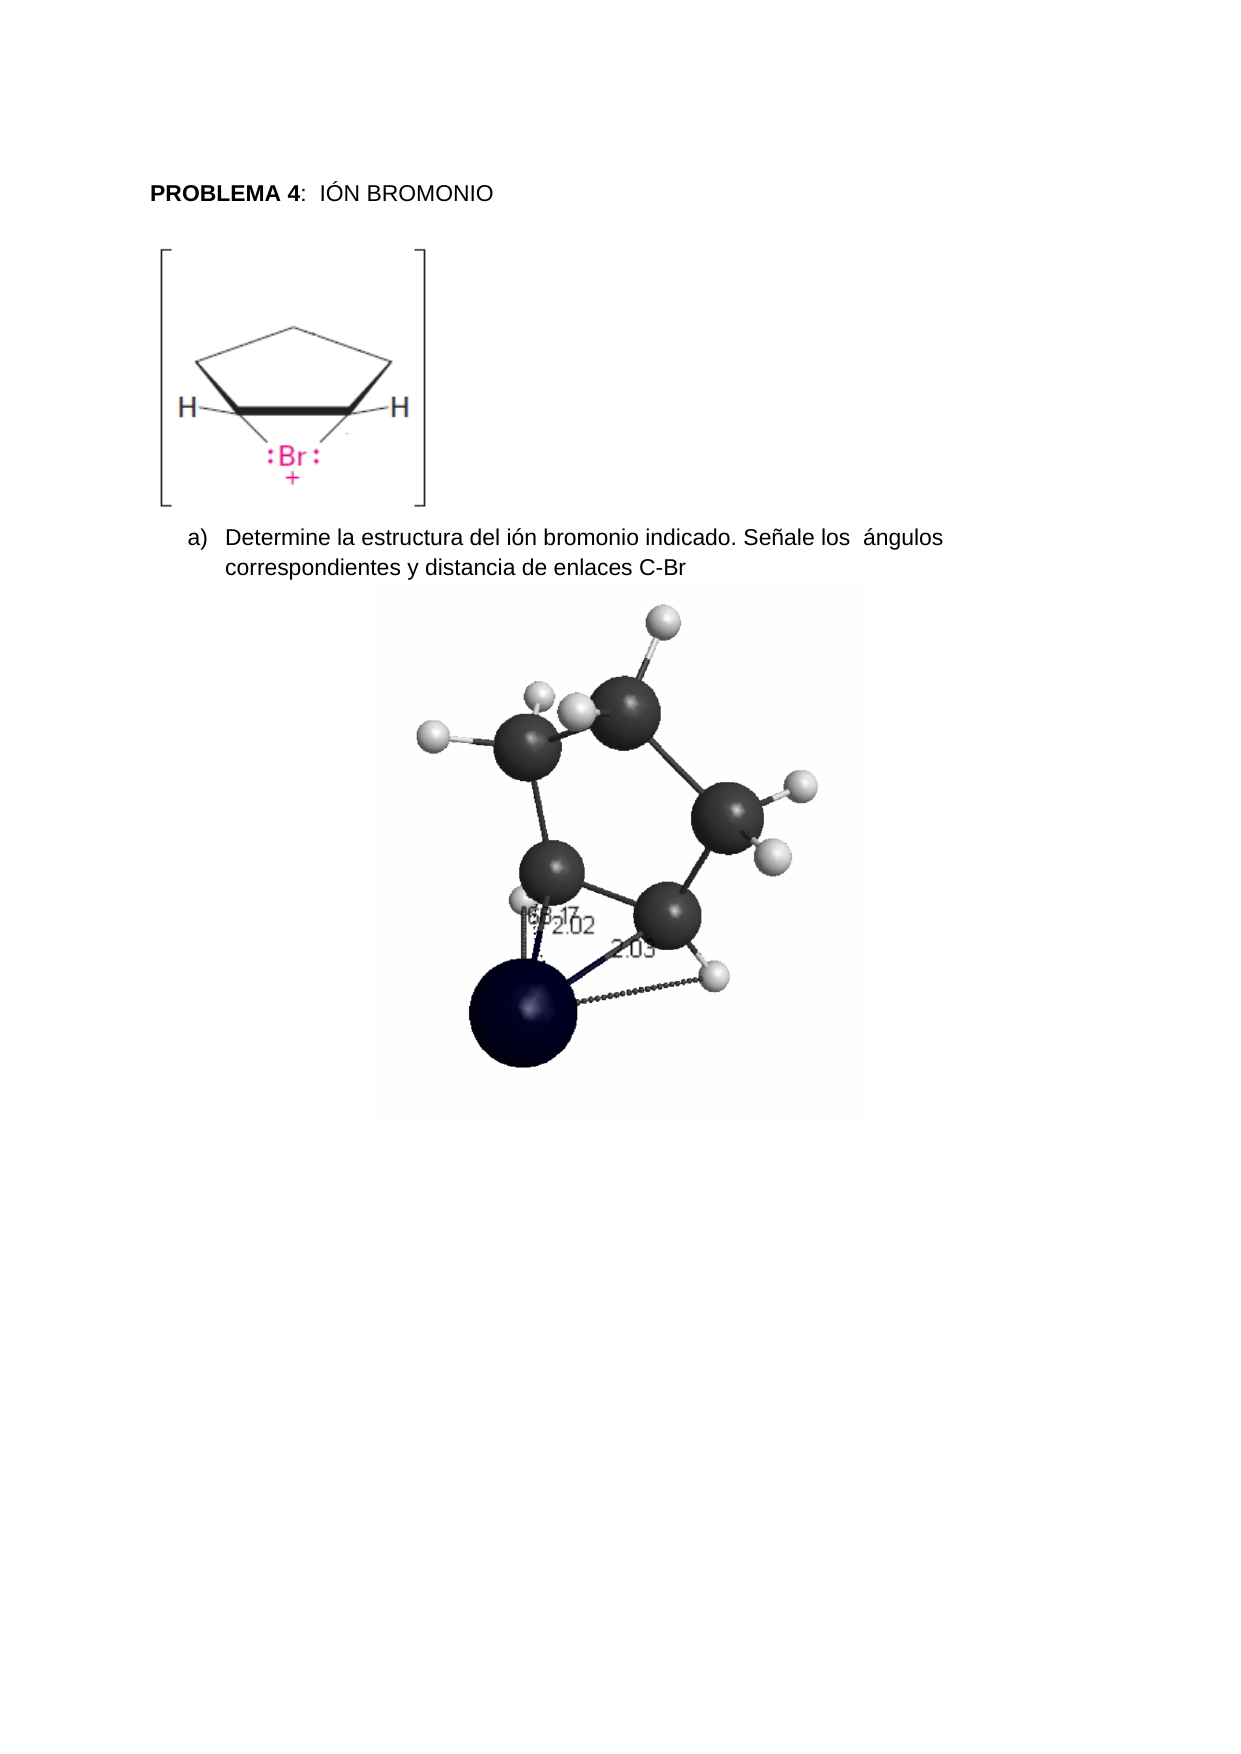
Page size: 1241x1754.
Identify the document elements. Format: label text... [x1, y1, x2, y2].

picture [372, 584, 869, 1120]
picture [150, 240, 435, 521]
text PROBLEMA 4: IÓN BROMONIO [150, 180, 1090, 207]
list Determine la estructura del ión bromonio indicado. Señale los ángulos correspondientes y distancia de enlaces C-Br [187, 524, 1090, 581]
